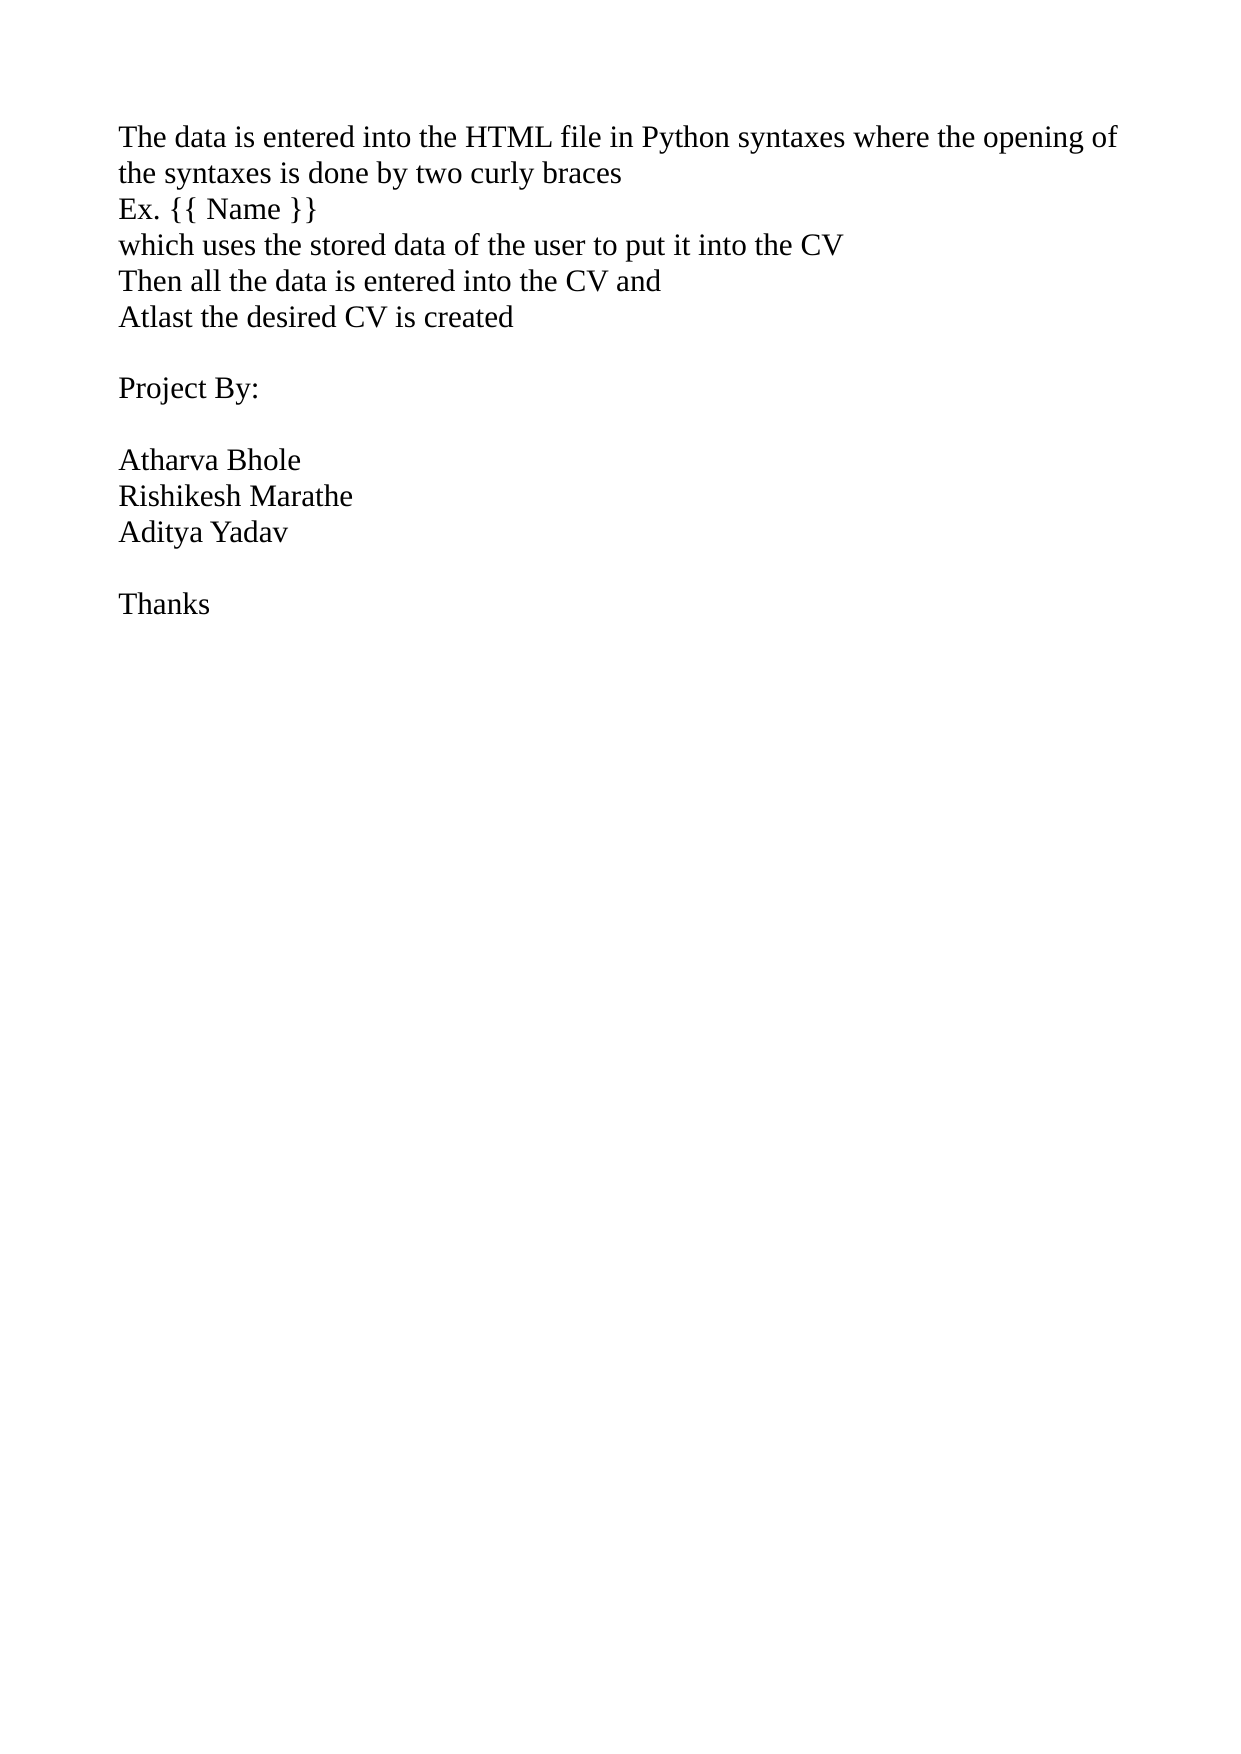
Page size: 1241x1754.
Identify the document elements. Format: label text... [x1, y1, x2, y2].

text Rishikesh Marathe [118, 477, 1122, 513]
text which uses the stored data of the user to put it into the CV [118, 226, 1122, 262]
text Then all the data is entered into the CV and [118, 262, 1122, 298]
text The data is entered into the HTML file in Python syntaxes where the opening of the syntaxes is done by two curly braces [118, 118, 1122, 190]
text Atlast the desired CV is created [118, 298, 1122, 334]
text Ex. {{ Name }} [118, 190, 1122, 226]
text Thanks [118, 585, 1122, 621]
text Aditya Yadav [118, 513, 1122, 549]
text Project By: [118, 370, 1122, 406]
text Atharva Bhole [118, 442, 1122, 477]
